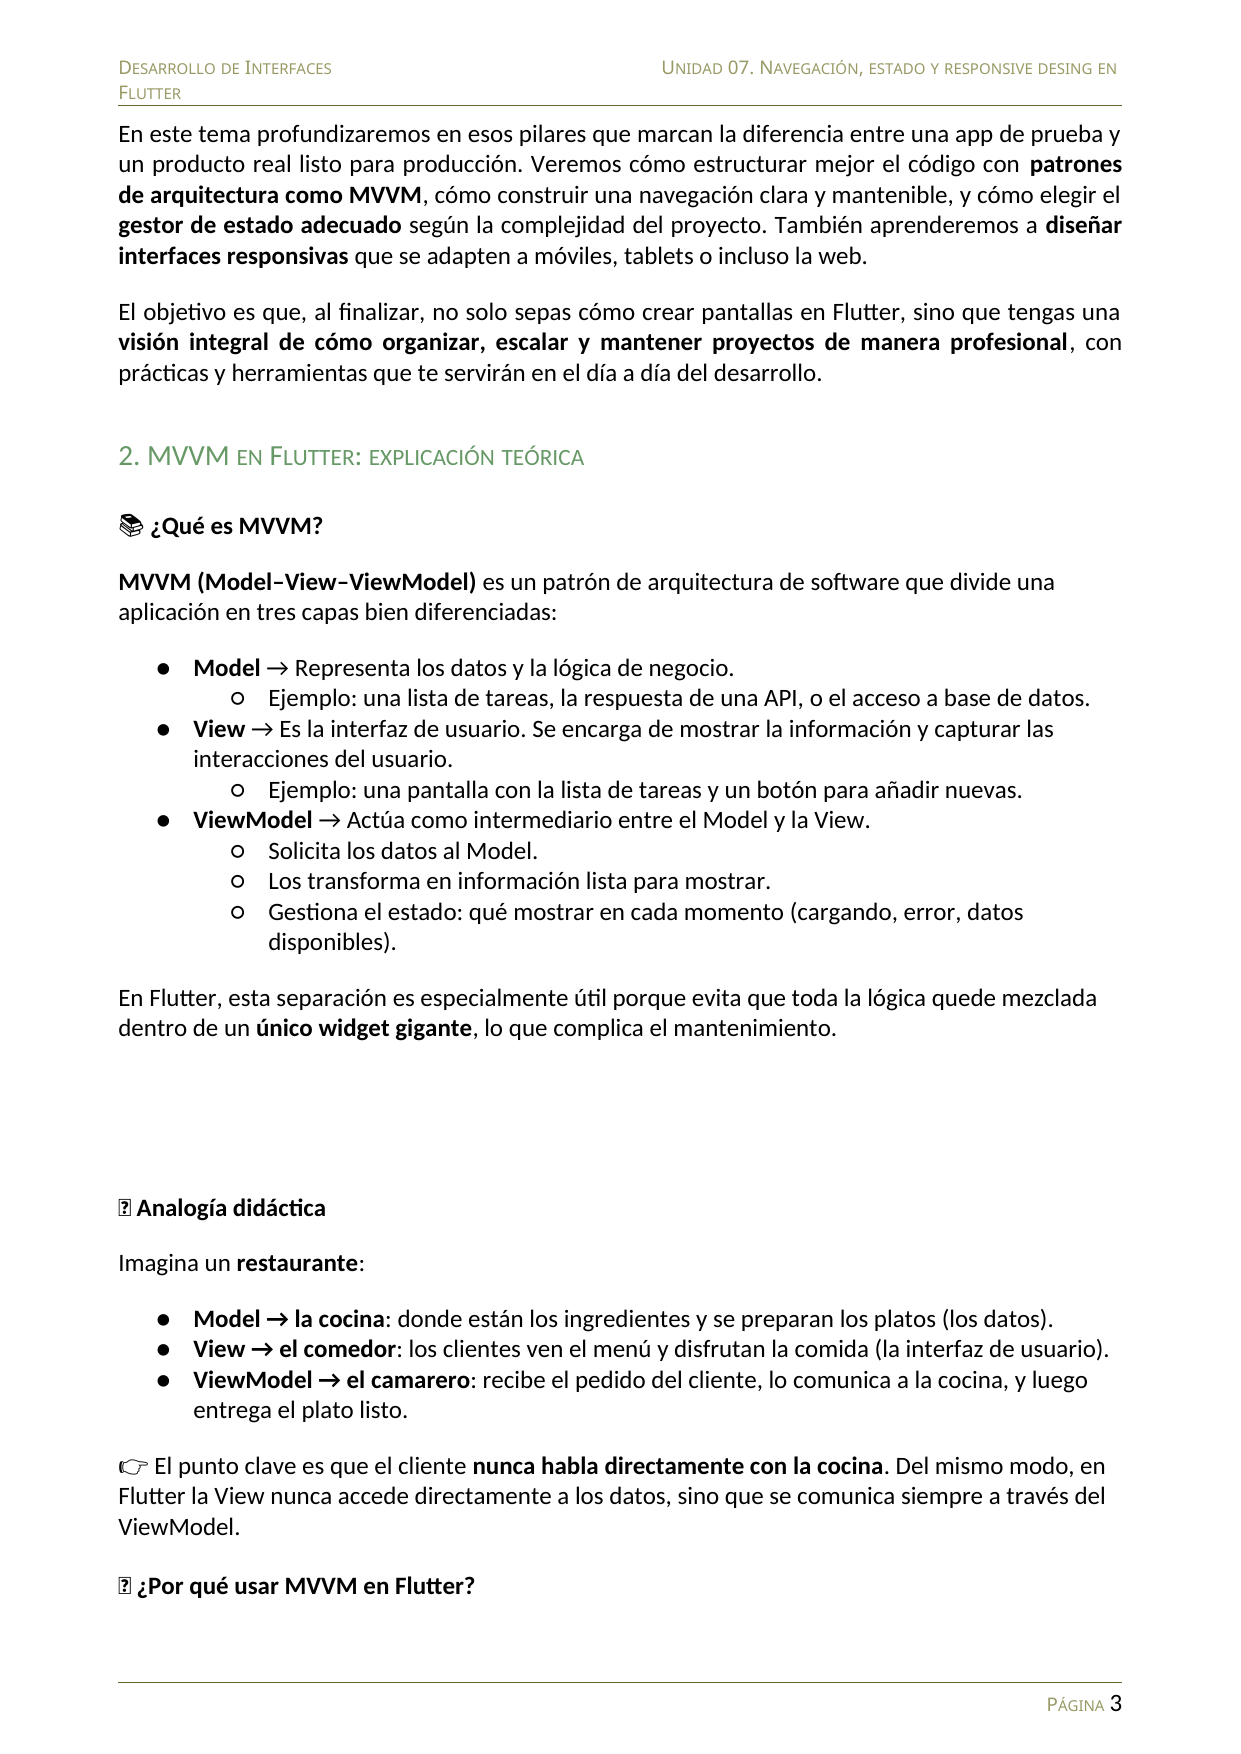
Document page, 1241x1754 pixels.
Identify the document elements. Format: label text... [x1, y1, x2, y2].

list Ejemplo: una lista de tareas, la respuesta de una API, o el acceso a base de datos. [231, 682, 1122, 713]
text El objetivo es que, al finalizar, no solo sepas cómo crear pantallas en Flutter, sino que tengas una visión integral de cómo organizar, escalar y mantener proyectos de manera profesional, con prácticas y herramientas que te servirán en el día a día del desarrollo. [118, 296, 1122, 387]
text 💡 ¿Por qué usar MVVM en Flutter? [118, 1571, 1122, 1601]
list Model → la cocina: donde están los ingredientes y se preparan los platos (los datos). [156, 1303, 1122, 1333]
text En Flutter, esta separación es especialmente útil porque evita que toda la lógica quede mezclada dentro de un único widget gigante, lo que complica el mantenimiento. [118, 982, 1122, 1043]
text MVVM (Model–View–ViewModel) es un patrón de arquitectura de software que divide una aplicación en tres capas bien diferenciadas: [118, 566, 1122, 627]
list Los transforma en información lista para mostrar. [231, 866, 1122, 896]
text 📚 ¿Qué es MVVM? [118, 510, 1122, 541]
list Ejemplo: una pantalla con la lista de tareas y un botón para añadir nuevas. [231, 774, 1122, 804]
list Gestiona el estado: qué mostrar en cada momento (cargando, error, datos disponibles). [231, 896, 1122, 957]
text Imagina un restaurante: [118, 1247, 1122, 1278]
list Model → Representa los datos y la lógica de negocio. [156, 652, 1122, 682]
list ViewModel → Actúa como intermediario entre el Model y la View. [156, 804, 1122, 835]
text 🧩 Analogía didáctica [118, 1192, 1122, 1222]
list Solicita los datos al Model. [231, 835, 1122, 866]
subtitle 2. MVVM en Flutter: explicación teórica [118, 437, 1122, 473]
text 👉 El punto clave es que el cliente nunca habla directamente con la cocina. Del mismo modo, en Flutter la View nunca accede directamente a los datos, sino que se comunica siempre a través del ViewModel. [118, 1450, 1122, 1541]
list ViewModel → el camarero: recibe el pedido del cliente, lo comunica a la cocina, y luego entrega el plato listo. [156, 1364, 1122, 1425]
list View → el comedor: los clientes ven el menú y disfrutan la comida (la interfaz de usuario). [156, 1333, 1122, 1364]
list View → Es la interfaz de usuario. Se encarga de mostrar la información y capturar las interacciones del usuario. [156, 713, 1122, 774]
text En este tema profundizaremos en esos pilares que marcan la diferencia entre una app de prueba y un producto real listo para producción. Veremos cómo estructurar mejor el código con patrones de arquitectura como MVVM, cómo construir una navegación clara y mantenible, y cómo elegir el gestor de estado adecuado según la complejidad del proyecto. También aprenderemos a diseñar interfaces responsivas que se adapten a móviles, tablets o incluso la web. [118, 118, 1122, 271]
